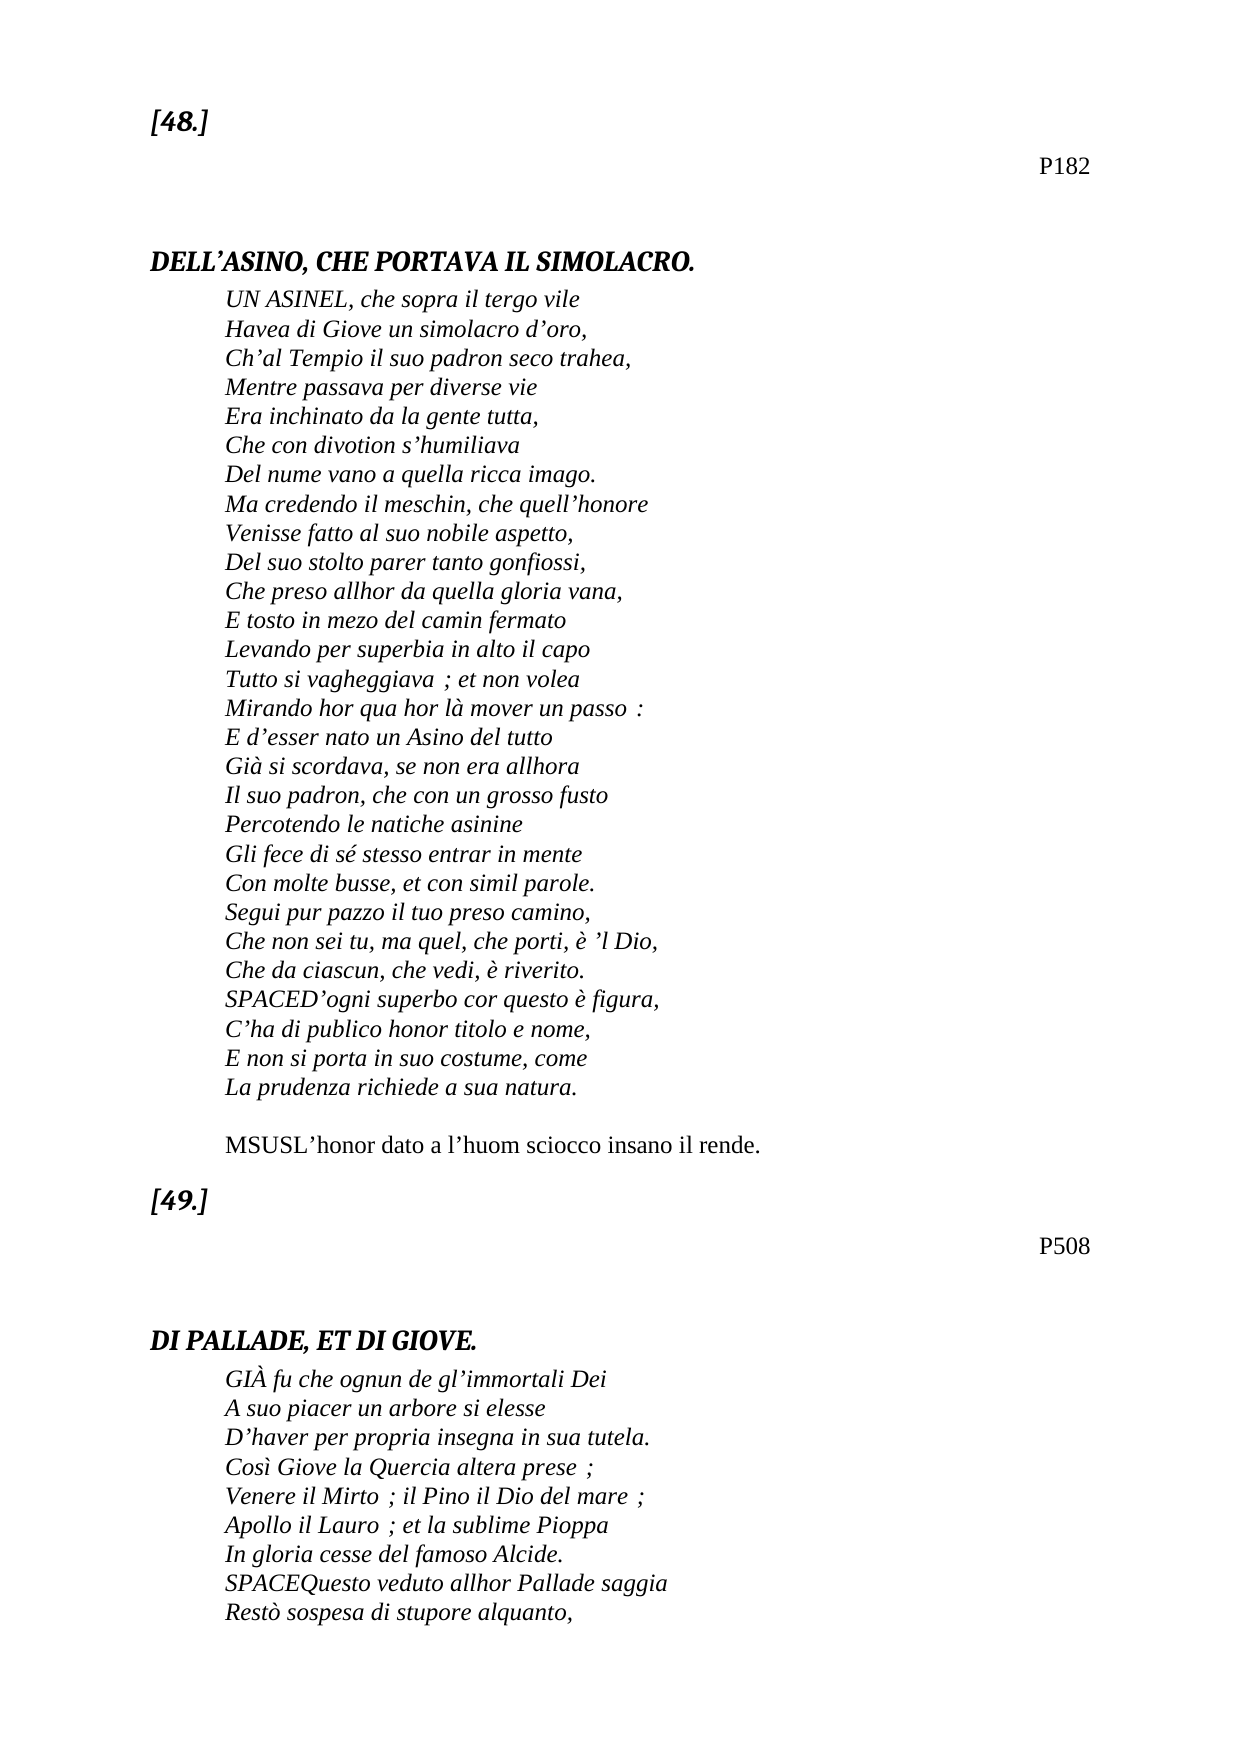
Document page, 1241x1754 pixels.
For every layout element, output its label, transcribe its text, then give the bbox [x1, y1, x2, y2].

subtitle DELL’ASINO, CHE PORTAVA IL SIMOLACRO. [150, 245, 1090, 278]
text P508 [150, 1224, 1090, 1262]
text GIÀ fu che ognun de gl’immortali Dei A suo piacer un arbore si elesse D’haver per propria insegna in sua tutela. Così Giove la Quercia altera prese ; Venere il Mirto ; il Pino il Dio del mare ; Apollo il Lauro ; et la sublime Pioppa In gloria cesse del famoso Alcide. [225, 1364, 1090, 1568]
subtitle [49.] [150, 1184, 1090, 1218]
text UN ASINEL, che sopra il tergo vile Havea di Giove un simolacro d’oro, Ch’al Tempio il suo padron seco trahea, Mentre passava per diverse vie Era inchinato da la gente tutta, Che con divotion s’humiliava Del nume vano a quella ricca imago. Ma credendo il meschin, che quell’honore Venisse fatto al suo nobile aspetto, Del suo stolto parer tanto gonfiossi, Che preso allhor da quella gloria vana, E tosto in mezo del camin fermato Levando per superbia in alto il capo Tutto si vagheggiava ; et non volea Mirando hor qua hor là mover un passo : E d’esser nato un Asino del tutto Già si scordava, se non era allhora Il suo padron, che con un grosso fusto Percotendo le natiche asinine Gli fece di sé stesso entrar in mente Con molte busse, et con simil parole. Segui pur pazzo il tuo preso camino, Che non sei tu, ma quel, che porti, è ’l Dio, Che da ciascun, che vedi, è riverito. [225, 284, 1090, 984]
text SPACEQuesto veduto allhor Pallade saggia Restò sospesa di stupore alquanto, [225, 1568, 1090, 1627]
subtitle DI PALLADE, ET DI GIOVE. [150, 1324, 1090, 1358]
subtitle [48.] [150, 105, 1090, 138]
text P182 [150, 145, 1090, 182]
text MSUSL’honor dato a l’huom sciocco insano il rende. [225, 1130, 1090, 1159]
text SPACED’ogni superbo cor questo è figura, C’ha di publico honor titolo e nome, E non si porta in suo costume, come La prudenza richiede a sua natura. [225, 984, 1090, 1101]
